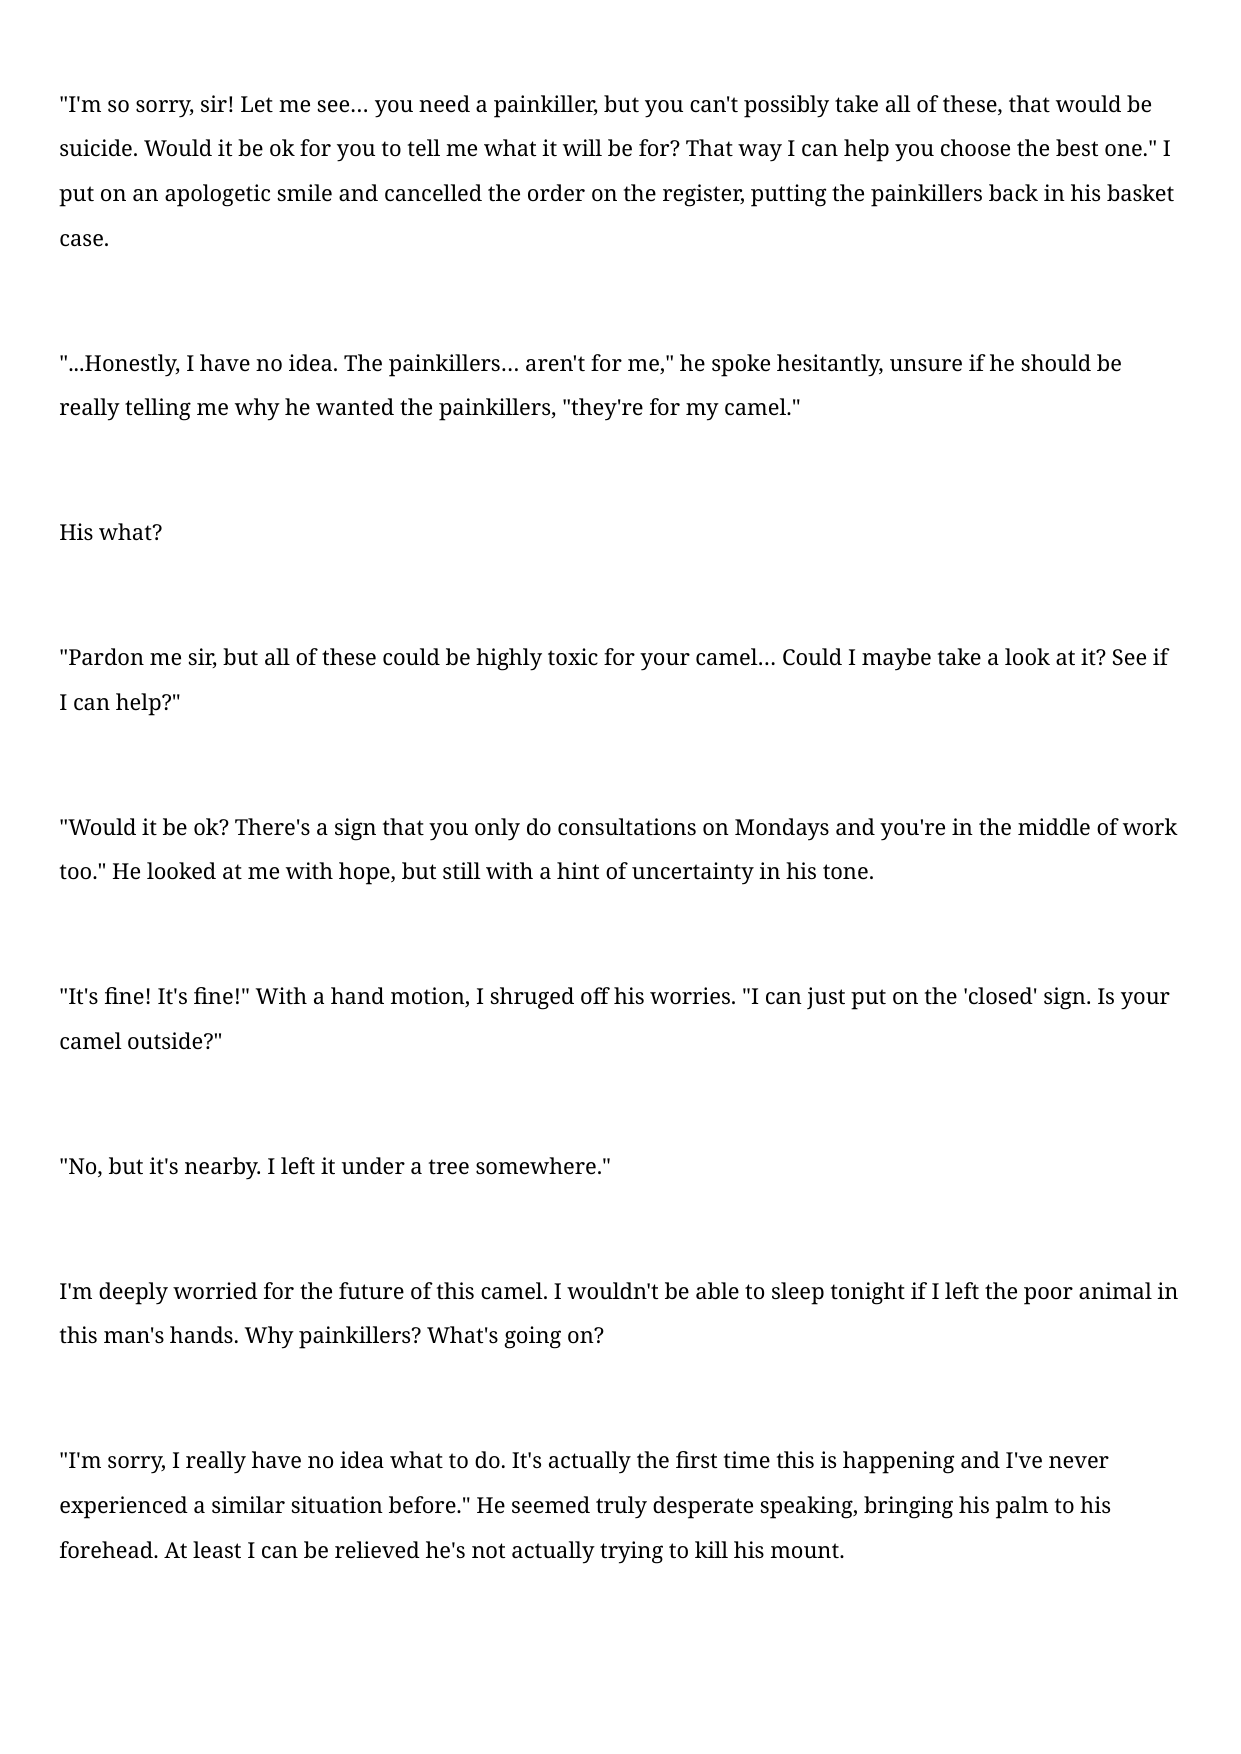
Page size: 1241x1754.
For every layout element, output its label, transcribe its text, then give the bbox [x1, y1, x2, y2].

text I'm deeply worried for the future of this camel. I wouldn't be able to sleep tonight if I left the poor animal in this man's hands. Why painkillers? What's going on? [59, 1276, 1181, 1350]
text "No, but it's nearby. I left it under a tree somewhere." [59, 1151, 1181, 1181]
text "...Honestly, I have no idea. The painkillers… aren't for me," he spoke hesitantly, unsure if he should be really telling me why he wanted the painkillers, "they're for my camel." [59, 347, 1181, 422]
text "I'm sorry, I really have no idea what to do. It's actually the first time this is happening and I've never experienced a similar situation before." He seemed truly desperate speaking, bringing his palm to his forehead. At least I can be relieved he's not actually trying to kill his mount. [59, 1445, 1181, 1564]
text "Pardon me sir, but all of these could be highly toxic for your camel… Could I maybe take a look at it? See if I can help?" [59, 642, 1181, 716]
text His what? [59, 517, 1181, 547]
text "It's fine! It's fine!" With a hand motion, I shruged off his worries. "I can just put on the 'closed' sign. Is your camel outside?" [59, 981, 1181, 1056]
text "I'm so sorry, sir! Let me see… you need a painkiller, but you can't possibly take all of these, that would be suicide. Would it be ok for you to tell me what it will be for? That way I can help you choose the best one." I put on an apologetic smile and cancelled the order on the register, putting the painkillers back in his basket case. [59, 88, 1181, 252]
text "Would it be ok? There's a sign that you only do consultations on Mondays and you're in the middle of work too." He looked at me with hope, but still with a hint of uncertainty in his tone. [59, 812, 1181, 886]
